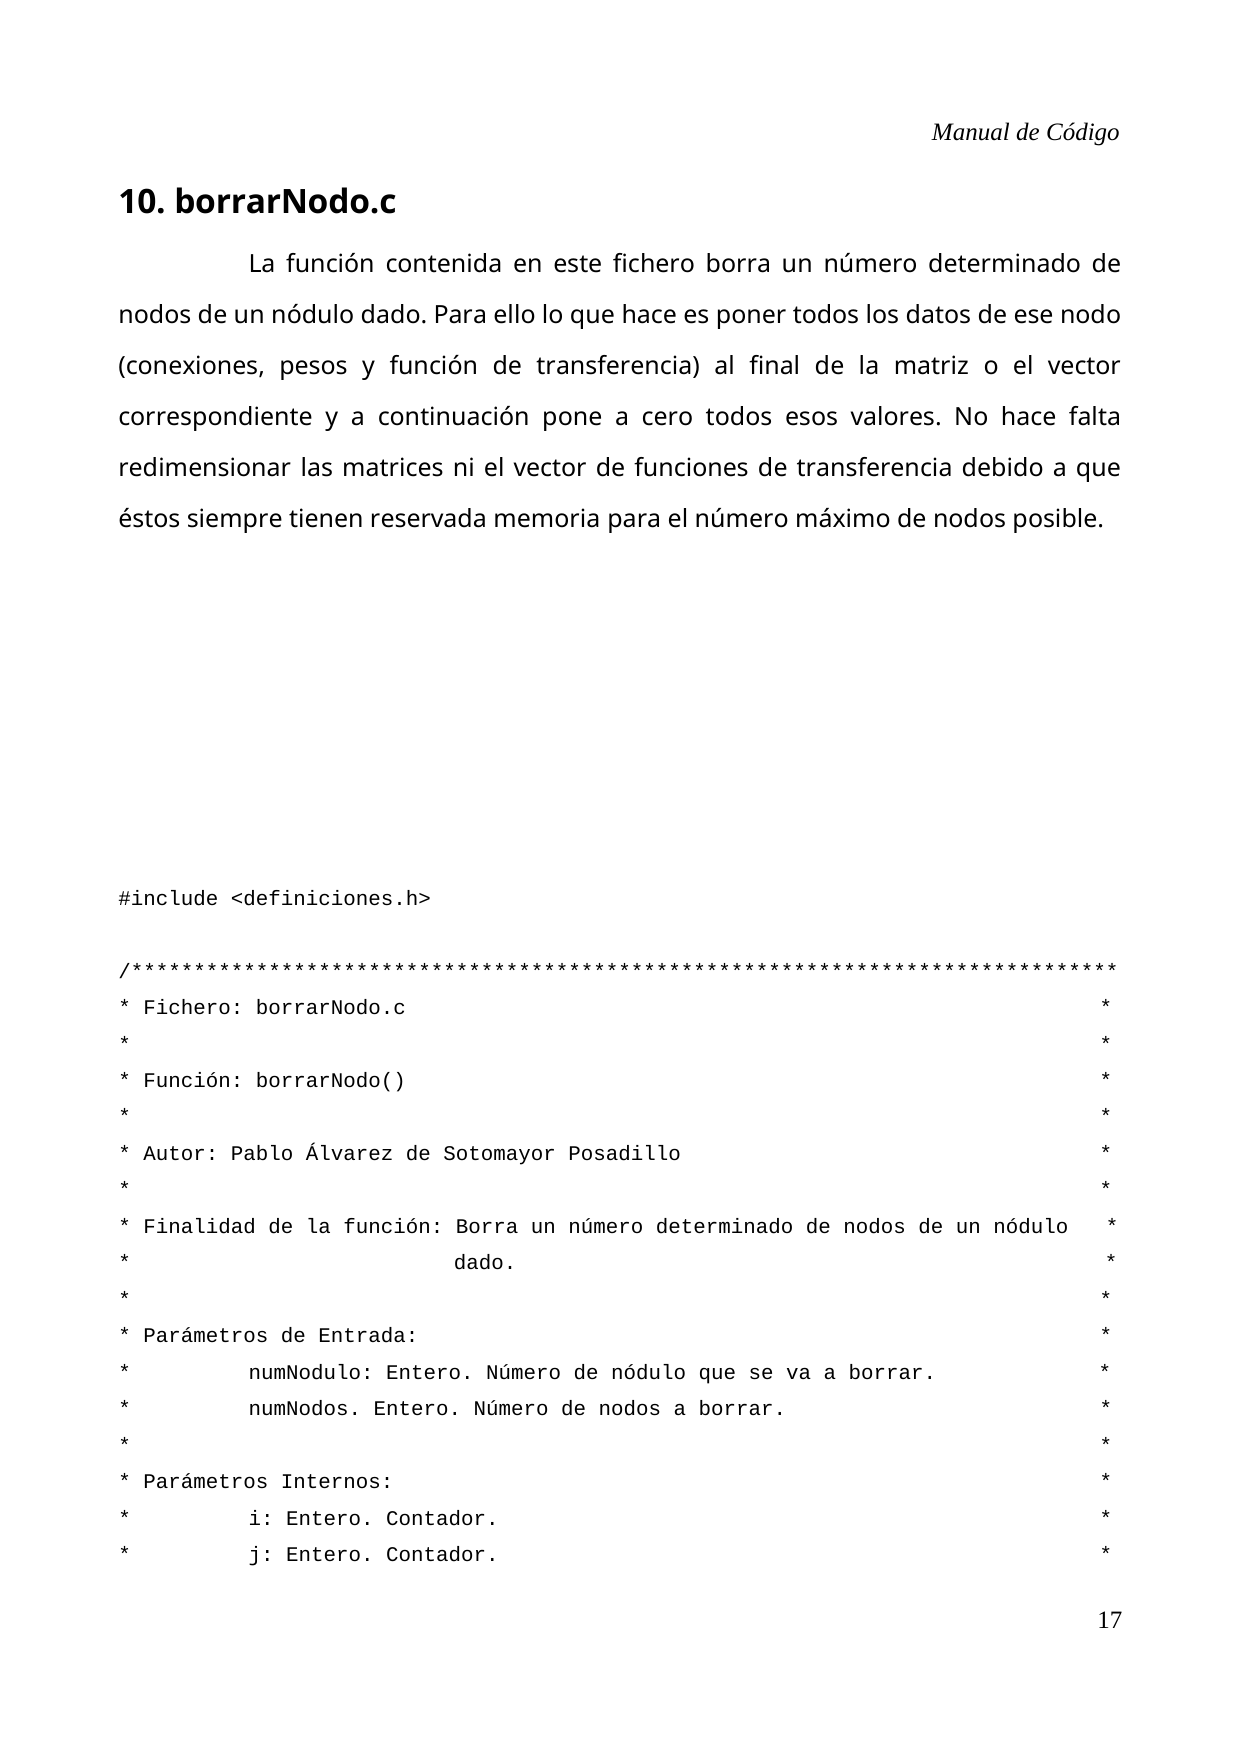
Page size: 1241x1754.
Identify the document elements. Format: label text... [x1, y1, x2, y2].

text * Autor: Pablo Álvarez de Sotomayor Posadillo * [118, 1143, 1122, 1167]
text * * [118, 1106, 1122, 1130]
text * * [118, 1289, 1122, 1313]
text * numNodulo: Entero. Número de nódulo que se va a borrar. * [118, 1362, 1122, 1386]
text * * [118, 1033, 1122, 1057]
text La función contenida en este fichero borra un número determinado de nodos de un nódulo dado. Para ello lo que hace es poner todos los datos de ese nodo (conexiones, pesos y función de transferencia) al final de la matriz o el vector correspondiente y a continuación pone a cero todos esos valores. No hace falta redimensionar las matrices ni el vector de funciones de transferencia debido a que éstos siempre tienen reservada memoria para el número máximo de nodos posible. [118, 246, 1122, 535]
text * Parámetros de Entrada: * [118, 1325, 1122, 1349]
text * * [118, 1179, 1122, 1203]
text * Fichero: borrarNodo.c * [118, 997, 1122, 1021]
text * Función: borrarNodo() * [118, 1070, 1122, 1094]
text * dado. * [118, 1252, 1122, 1276]
text * i: Entero. Contador. * [118, 1507, 1122, 1531]
text * Finalidad de la función: Borra un número determinado de nodos de un nódulo * [118, 1216, 1122, 1240]
subtitle 10. borrarNodo.c [118, 177, 1122, 223]
text #include <definiciones.h> [118, 888, 1122, 912]
text * numNodos. Entero. Número de nodos a borrar. * [118, 1398, 1122, 1422]
text /******************************************************************************* [118, 961, 1122, 984]
text * Parámetros Internos: * [118, 1471, 1122, 1495]
text * * [118, 1434, 1122, 1458]
text * j: Entero. Contador. * [118, 1544, 1122, 1568]
